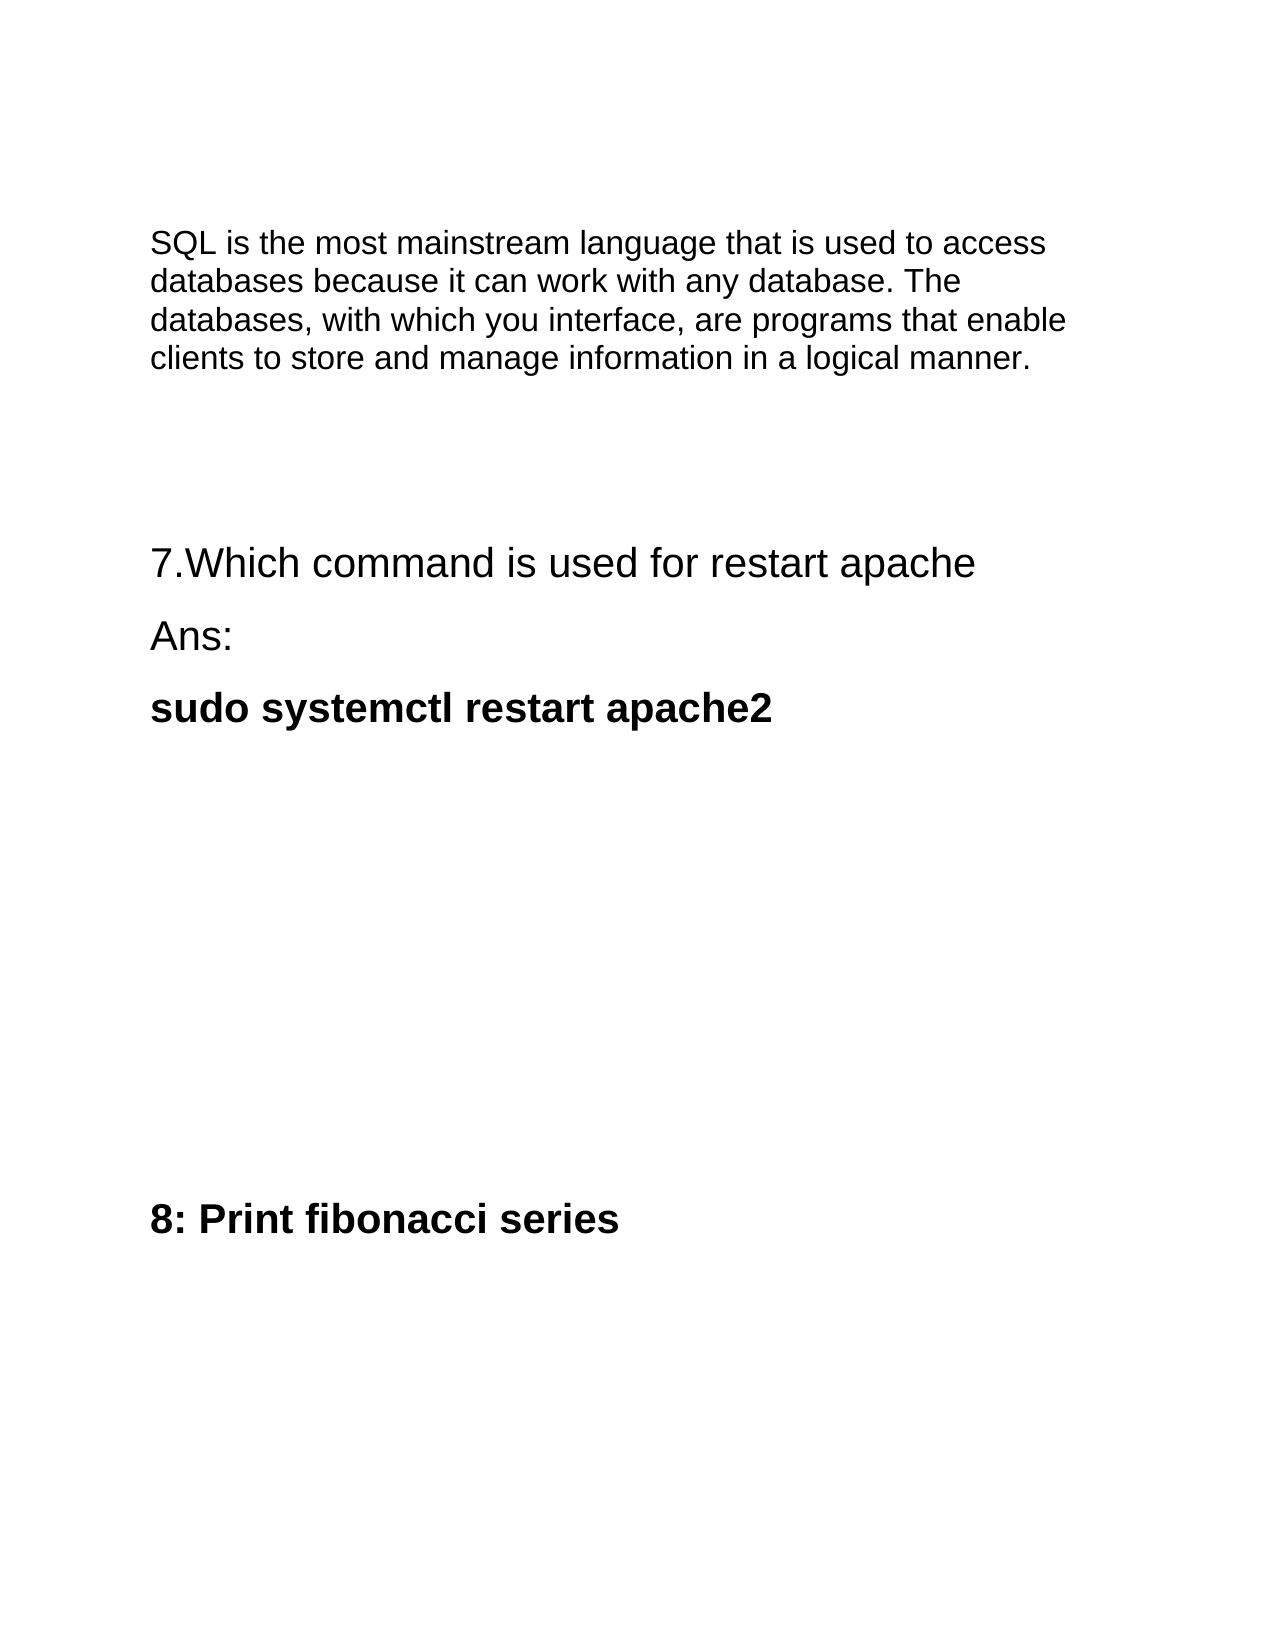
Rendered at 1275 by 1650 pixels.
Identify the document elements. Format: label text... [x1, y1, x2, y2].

text sudo systemctl restart apache2 [150, 684, 1125, 732]
text 8: Print fibonacci series [150, 1194, 1125, 1242]
text Ans: [150, 611, 1125, 659]
text SQL is the most mainstream language that is used to access databases because it can work with any database. The databases, with which you interface, are programs that enable clients to store and manage information in a logical manner. [150, 223, 1125, 377]
text 7.Which command is used for restart apache [150, 538, 1125, 586]
